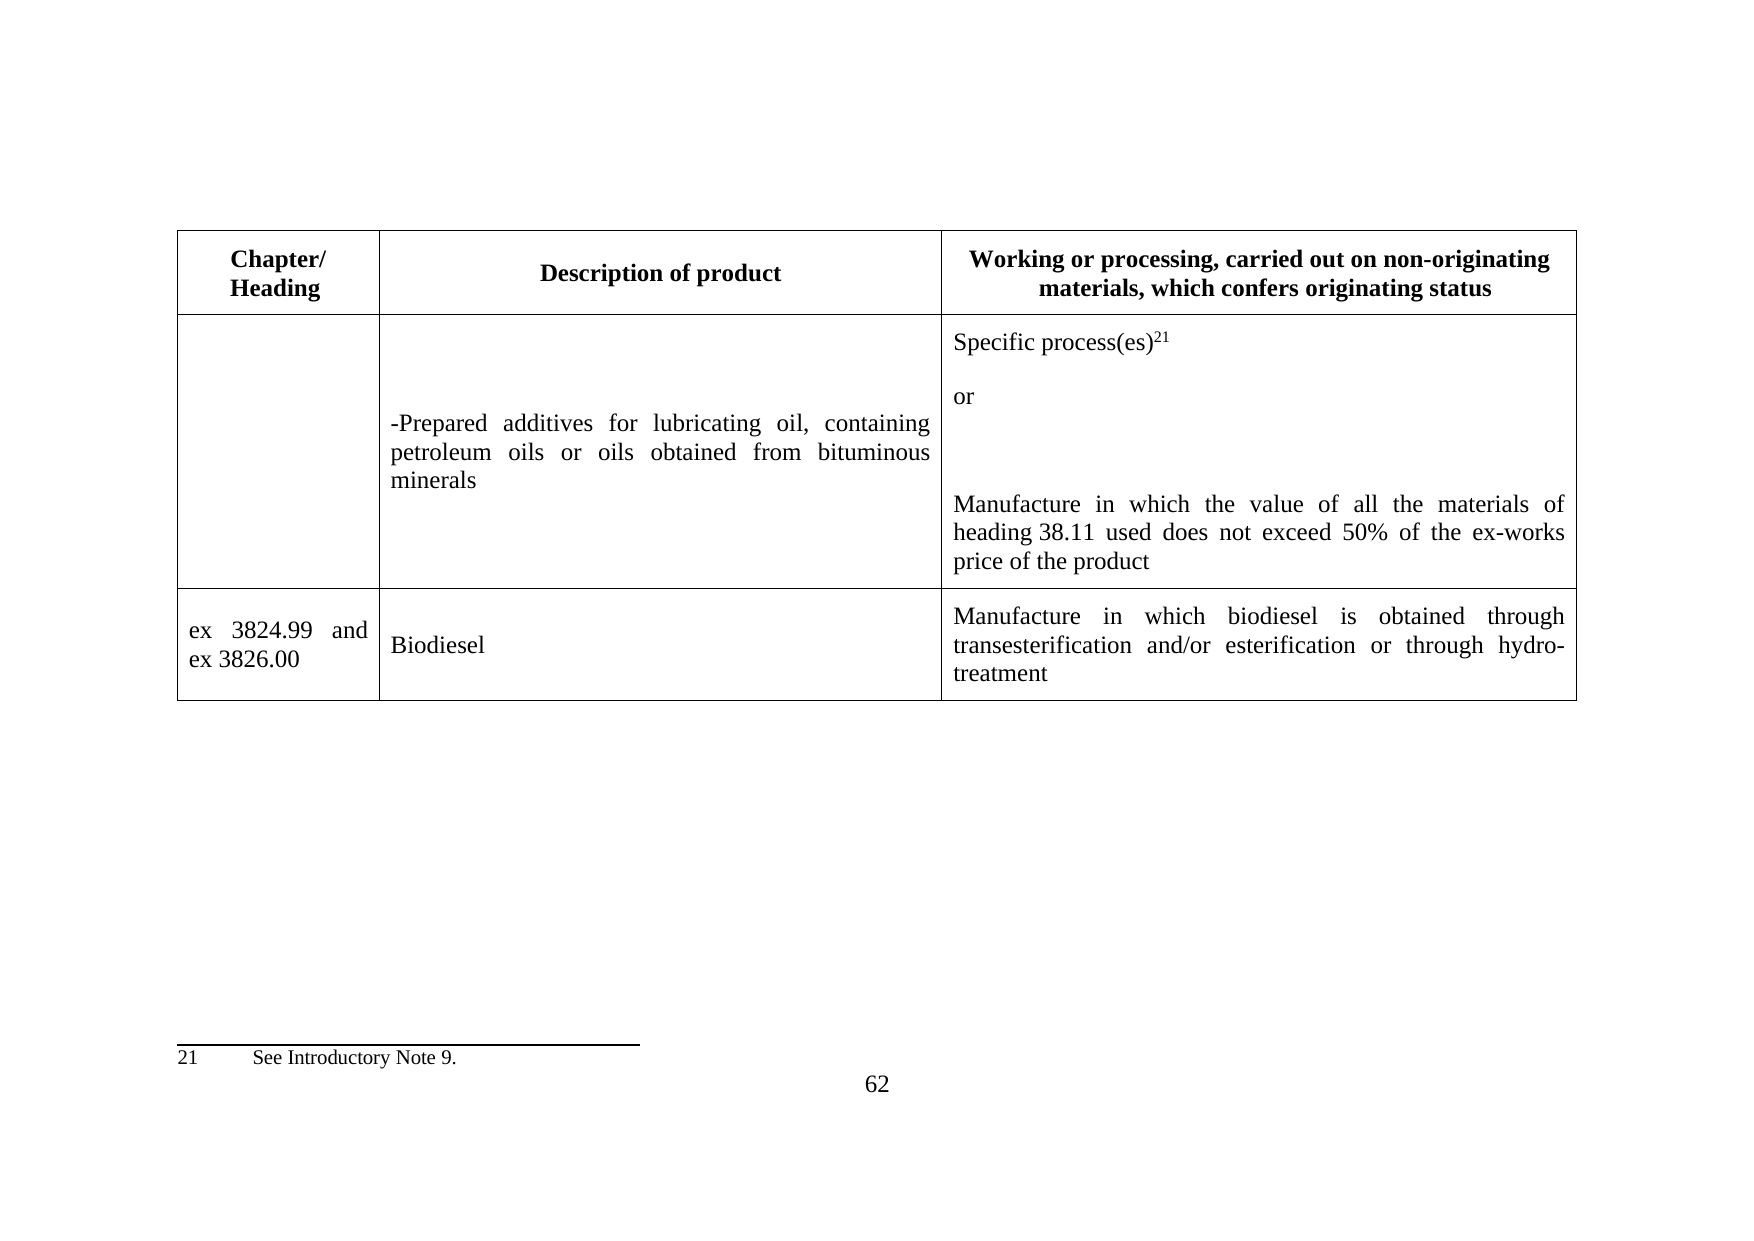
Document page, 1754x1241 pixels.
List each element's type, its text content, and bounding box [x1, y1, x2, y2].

table_cell Biodiesel [380, 589, 941, 700]
table_cell Specific process(es) or Manufacture in which the value of all the materials of heading 38.11 used does not exceed 50% of the ex-works price of the product [942, 315, 1576, 587]
table_cell Manufacture in which biodiesel is obtained through transesterification and/or esterification or through hydro-treatment [942, 589, 1576, 700]
table_header Description of product [380, 231, 941, 314]
table_cell ex 3824.99 and ex 3826.00 [178, 589, 379, 700]
table_header Chapter/ Heading [178, 231, 379, 314]
table_cell -Prepared additives for lubricating oil, containing petroleum oils or oils obtained from bituminous minerals [380, 315, 941, 587]
table_cell [178, 315, 379, 587]
table_header Working or processing, carried out on non-originating materials, which confers originating status [942, 231, 1576, 314]
